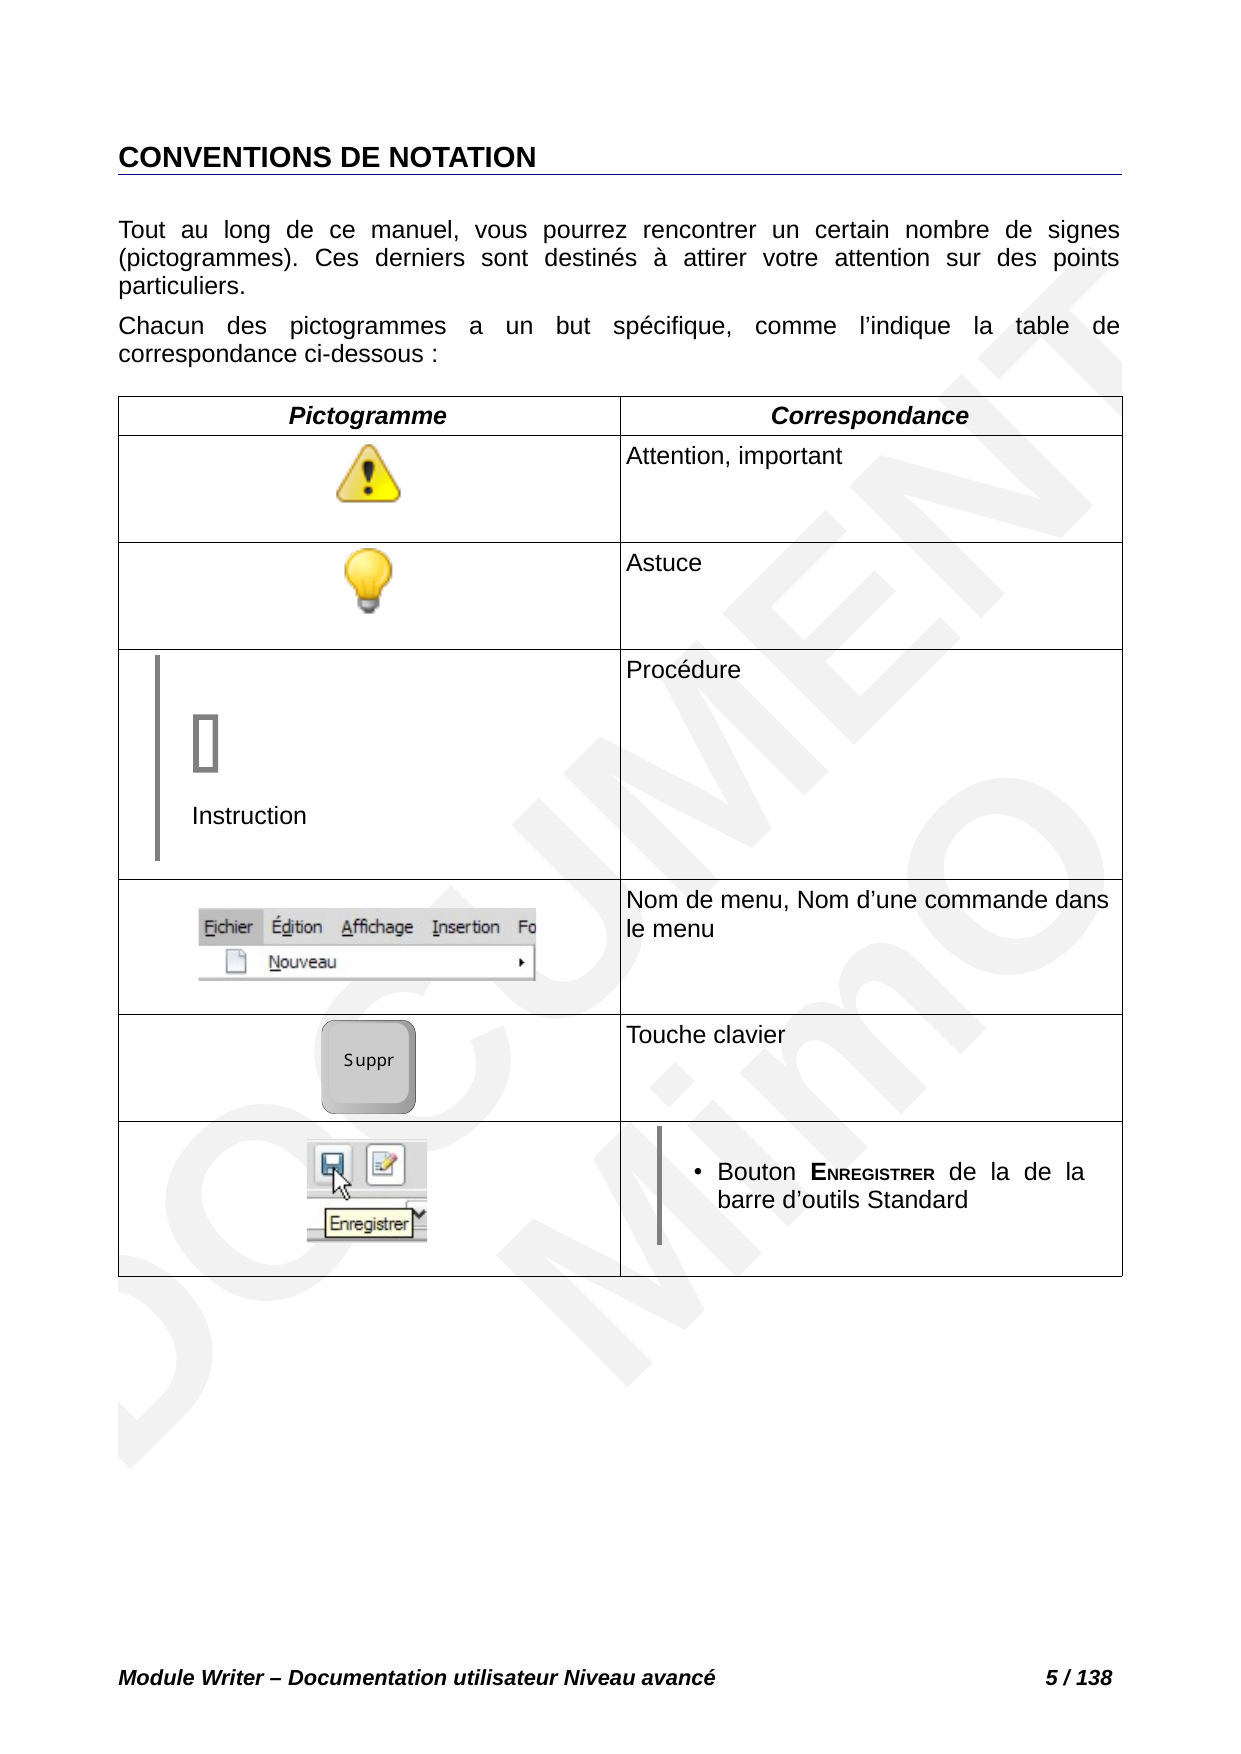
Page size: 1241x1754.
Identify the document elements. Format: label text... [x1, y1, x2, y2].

table_cell Astuce [621, 543, 1122, 649]
text Chacun des pictogrammes a un but spécifique, comme l’indique la table de correspondance ci-dessous : [118, 312, 1122, 368]
table_cell [119, 1243, 620, 1276]
picture [306, 1139, 428, 1243]
table_header Correspondance [621, 397, 1122, 435]
picture [335, 441, 403, 509]
subtitle CONVENTIONS DE NOTATION [118, 141, 1122, 174]
table_cell Touche clavier [621, 1015, 1122, 1121]
table_cell Nom de menu, Nom d’une commande dans le menu [621, 880, 1122, 1014]
table_cell [119, 436, 620, 508]
table_cell [119, 1122, 620, 1242]
table_cell Attention, important [621, 436, 1122, 542]
table_cell [119, 509, 620, 542]
table_cell [119, 1015, 620, 1121]
table_cell Bouton Enregistrer de la de la barre d’outils Standard [621, 1122, 1122, 1276]
picture [198, 908, 537, 981]
picture [335, 548, 403, 616]
table_cell [119, 880, 620, 1014]
table_cell Procédure [621, 650, 1122, 879]
table_header Pictogramme [119, 397, 620, 435]
table_cell 8 Instruction [119, 650, 620, 879]
text Tout au long de ce manuel, vous pourrez rencontrer un certain nombre de signes (pictogrammes). Ces derniers sont destinés à attirer votre attention sur des points particuliers. [118, 216, 1122, 299]
table_cell [119, 543, 620, 649]
